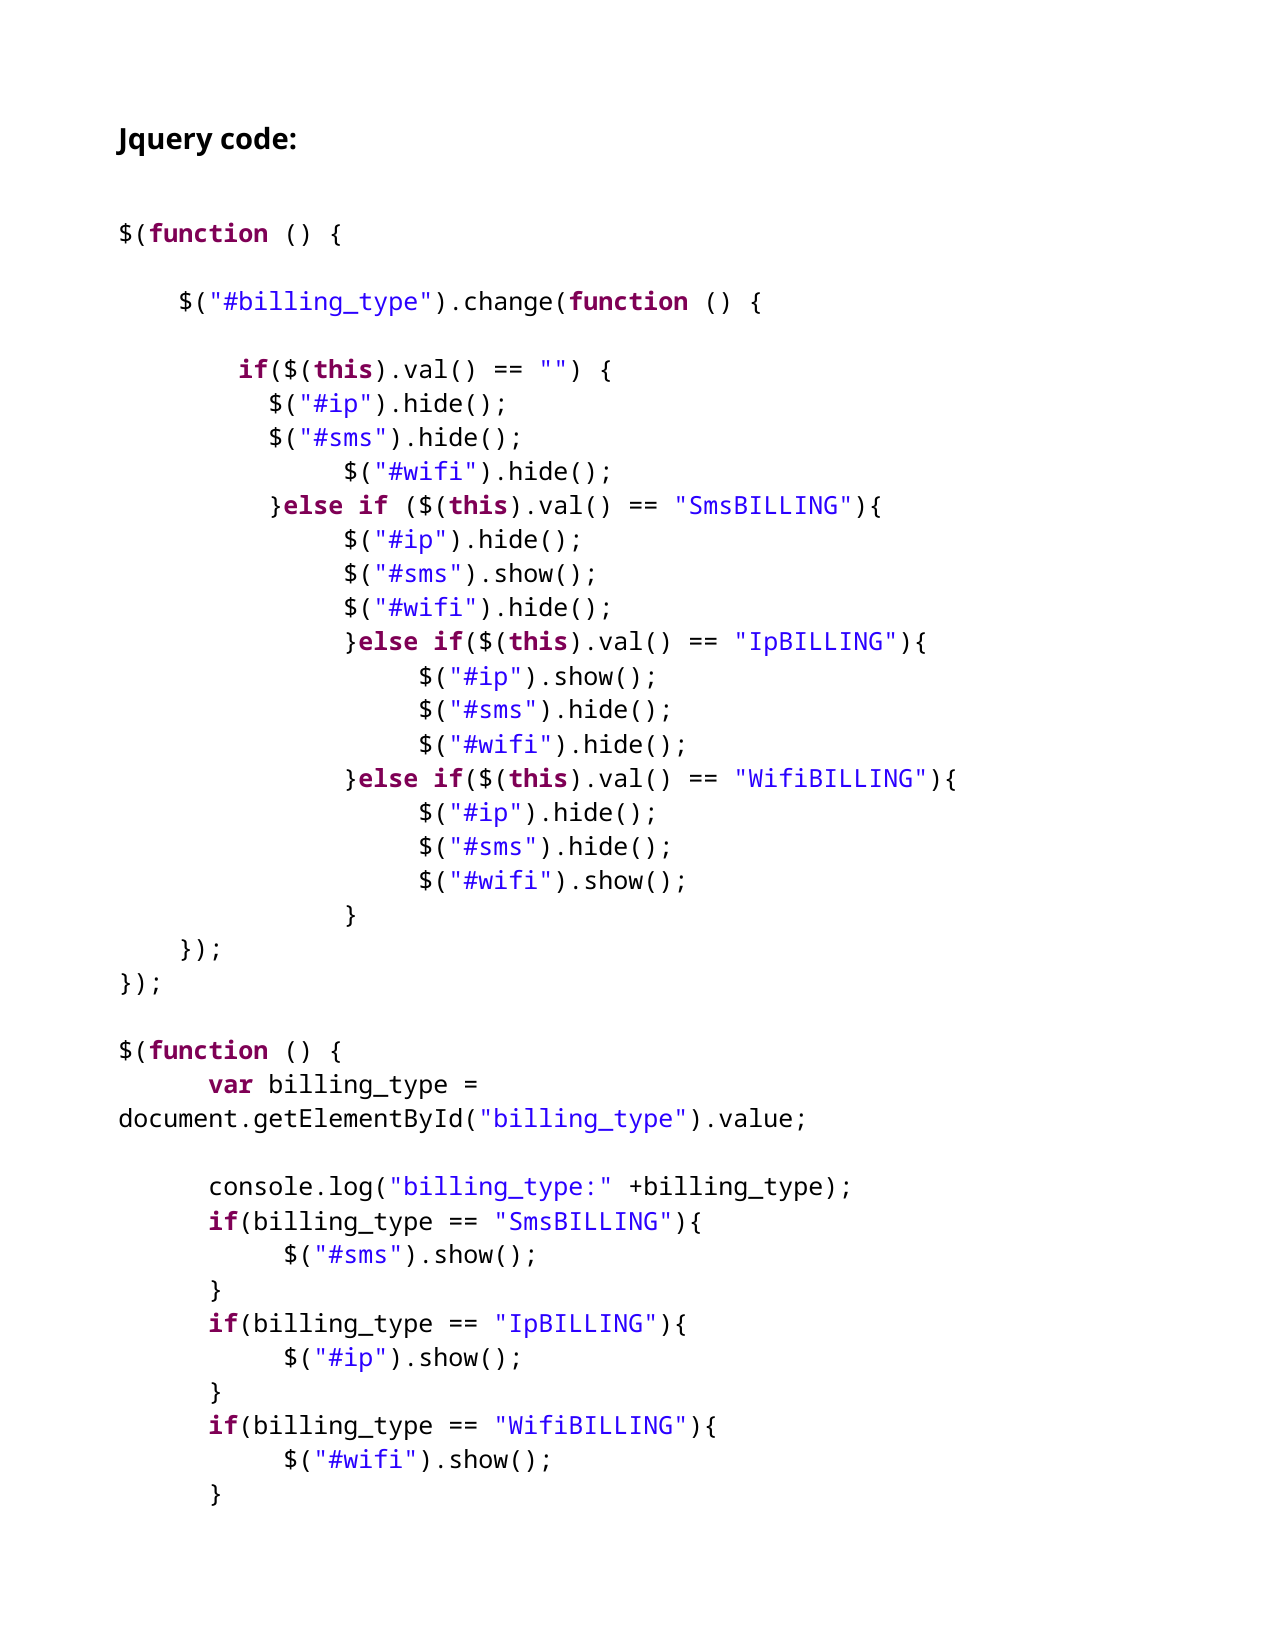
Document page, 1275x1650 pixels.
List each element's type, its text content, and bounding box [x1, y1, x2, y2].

text } [118, 1476, 1157, 1510]
text $("#ip").show(); [118, 1339, 1157, 1373]
text $("#sms").hide(); [118, 828, 1157, 862]
text $("#sms").show(); [118, 556, 1157, 590]
text $(function () { [118, 215, 1157, 249]
text $("#wifi").hide(); [118, 726, 1157, 760]
text }else if($(this).val() == "WifiBILLING"){ [118, 760, 1157, 794]
text }); [118, 965, 1157, 999]
text $("#sms").show(); [118, 1237, 1157, 1271]
text }); [118, 931, 1157, 965]
text Jquery code: [118, 118, 1157, 158]
text $("#wifi").hide(); [118, 590, 1157, 624]
text $("#ip").hide(); [118, 522, 1157, 556]
text $("#wifi").show(); [118, 862, 1157, 897]
text console.log("billing_type:" +billing_type); [118, 1169, 1157, 1203]
text }else if ($(this).val() == "SmsBILLING"){ [118, 488, 1157, 522]
text if($(this).val() == "") { [118, 352, 1157, 386]
text $("#ip").show(); [118, 658, 1157, 692]
text var billing_type = document.getElementById("billing_type").value; [118, 1067, 1157, 1135]
text $("#wifi").hide(); [118, 454, 1157, 488]
text $("#wifi").show(); [118, 1442, 1157, 1476]
text } [118, 897, 1157, 931]
text $(function () { [118, 1033, 1157, 1067]
text $("#sms").hide(); [118, 420, 1157, 454]
text $("#ip").hide(); [118, 794, 1157, 828]
text $("#sms").hide(); [118, 692, 1157, 726]
text } [118, 1271, 1157, 1305]
text if(billing_type == "IpBILLING"){ [118, 1305, 1157, 1339]
text if(billing_type == "WifiBILLING"){ [118, 1407, 1157, 1442]
text $("#billing_type").change(function () { [118, 283, 1157, 317]
text } [118, 1373, 1157, 1407]
text if(billing_type == "SmsBILLING"){ [118, 1203, 1157, 1237]
text $("#ip").hide(); [118, 386, 1157, 420]
text }else if($(this).val() == "IpBILLING"){ [118, 624, 1157, 658]
